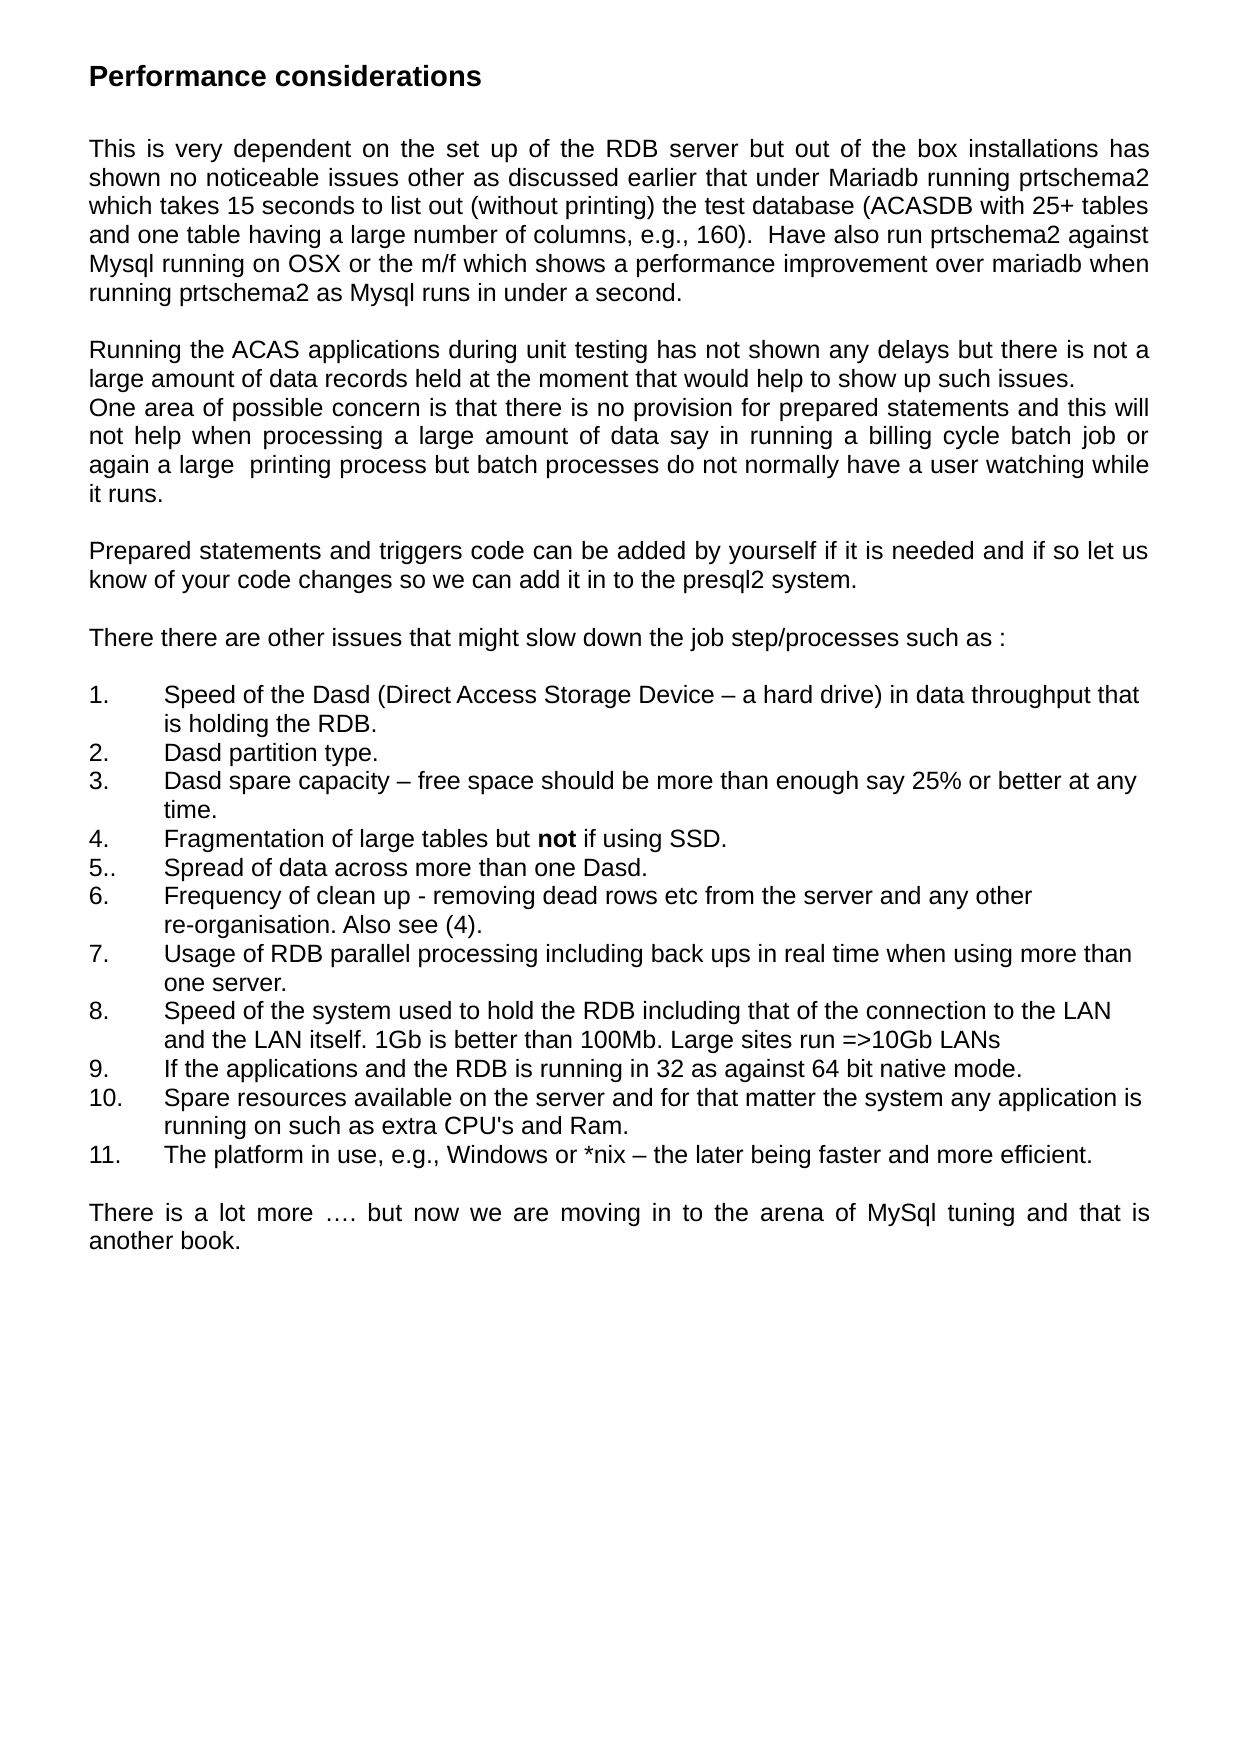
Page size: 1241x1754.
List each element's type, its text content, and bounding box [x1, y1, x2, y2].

text There is a lot more …. but now we are moving in to the arena of MySql tuning and that is another book. [88, 1197, 1152, 1255]
text There there are other issues that might slow down the job step/processes such as : [88, 622, 1152, 651]
text 7. Usage of RDB parallel processing including back ups in real time when using more than [88, 939, 1152, 967]
text and the LAN itself. 1Gb is better than 100Mb. Large sites run =>10Gb LANs [88, 1025, 1152, 1054]
text is holding the RDB. [88, 709, 1152, 737]
text 8. Speed of the system used to hold the RDB including that of the connection to the LAN [88, 996, 1152, 1025]
text This is very dependent on the set up of the RDB server but out of the box installations has shown no noticeable issues other as discussed earlier that under Mariadb running prtschema2 which takes 15 seconds to list out (without printing) the test database (ACASDB with 25+ tables and one table having a large number of columns, e.g., 160). Have also run prtschema2 against Mysql running on OSX or the m/f which shows a performance improvement over mariadb when running prtschema2 as Mysql runs in under a second. [88, 134, 1152, 306]
text re-organisation. Also see (4). [88, 910, 1152, 939]
text 1. Speed of the Dasd (Direct Access Storage Device – a hard drive) in data throughput that [88, 680, 1152, 709]
text 3. Dasd spare capacity – free space should be more than enough say 25% or better at any [88, 766, 1152, 795]
text One area of possible concern is that there is no provision for prepared statements and this will not help when processing a large amount of data say in running a billing cycle batch job or again a large printing process but batch processes do not normally have a user watching while it runs. [88, 392, 1152, 507]
text running on such as extra CPU's and Ram. [88, 1111, 1152, 1140]
text 2. Dasd partition type. [88, 737, 1152, 766]
text time. [88, 795, 1152, 824]
text 9. If the applications and the RDB is running in 32 as against 64 bit native mode. [88, 1054, 1152, 1082]
text 11. The platform in use, e.g., Windows or *nix – the later being faster and more efficient. [88, 1140, 1152, 1169]
text 4. Fragmentation of large tables but not if using SSD. [88, 824, 1152, 852]
text 10. Spare resources available on the server and for that matter the system any application is [88, 1082, 1152, 1111]
text Prepared statements and triggers code can be added by yourself if it is needed and if so let us know of your code changes so we can add it in to the presql2 system. [88, 536, 1152, 594]
text one server. [88, 967, 1152, 996]
text Running the ACAS applications during unit testing has not shown any delays but there is not a large amount of data records held at the moment that would help to show up such issues. [88, 335, 1152, 392]
text 5.. Spread of data across more than one Dasd. [88, 852, 1152, 881]
text 6. Frequency of clean up - removing dead rows etc from the server and any other [88, 881, 1152, 910]
subtitle Performance considerations [88, 59, 1152, 93]
